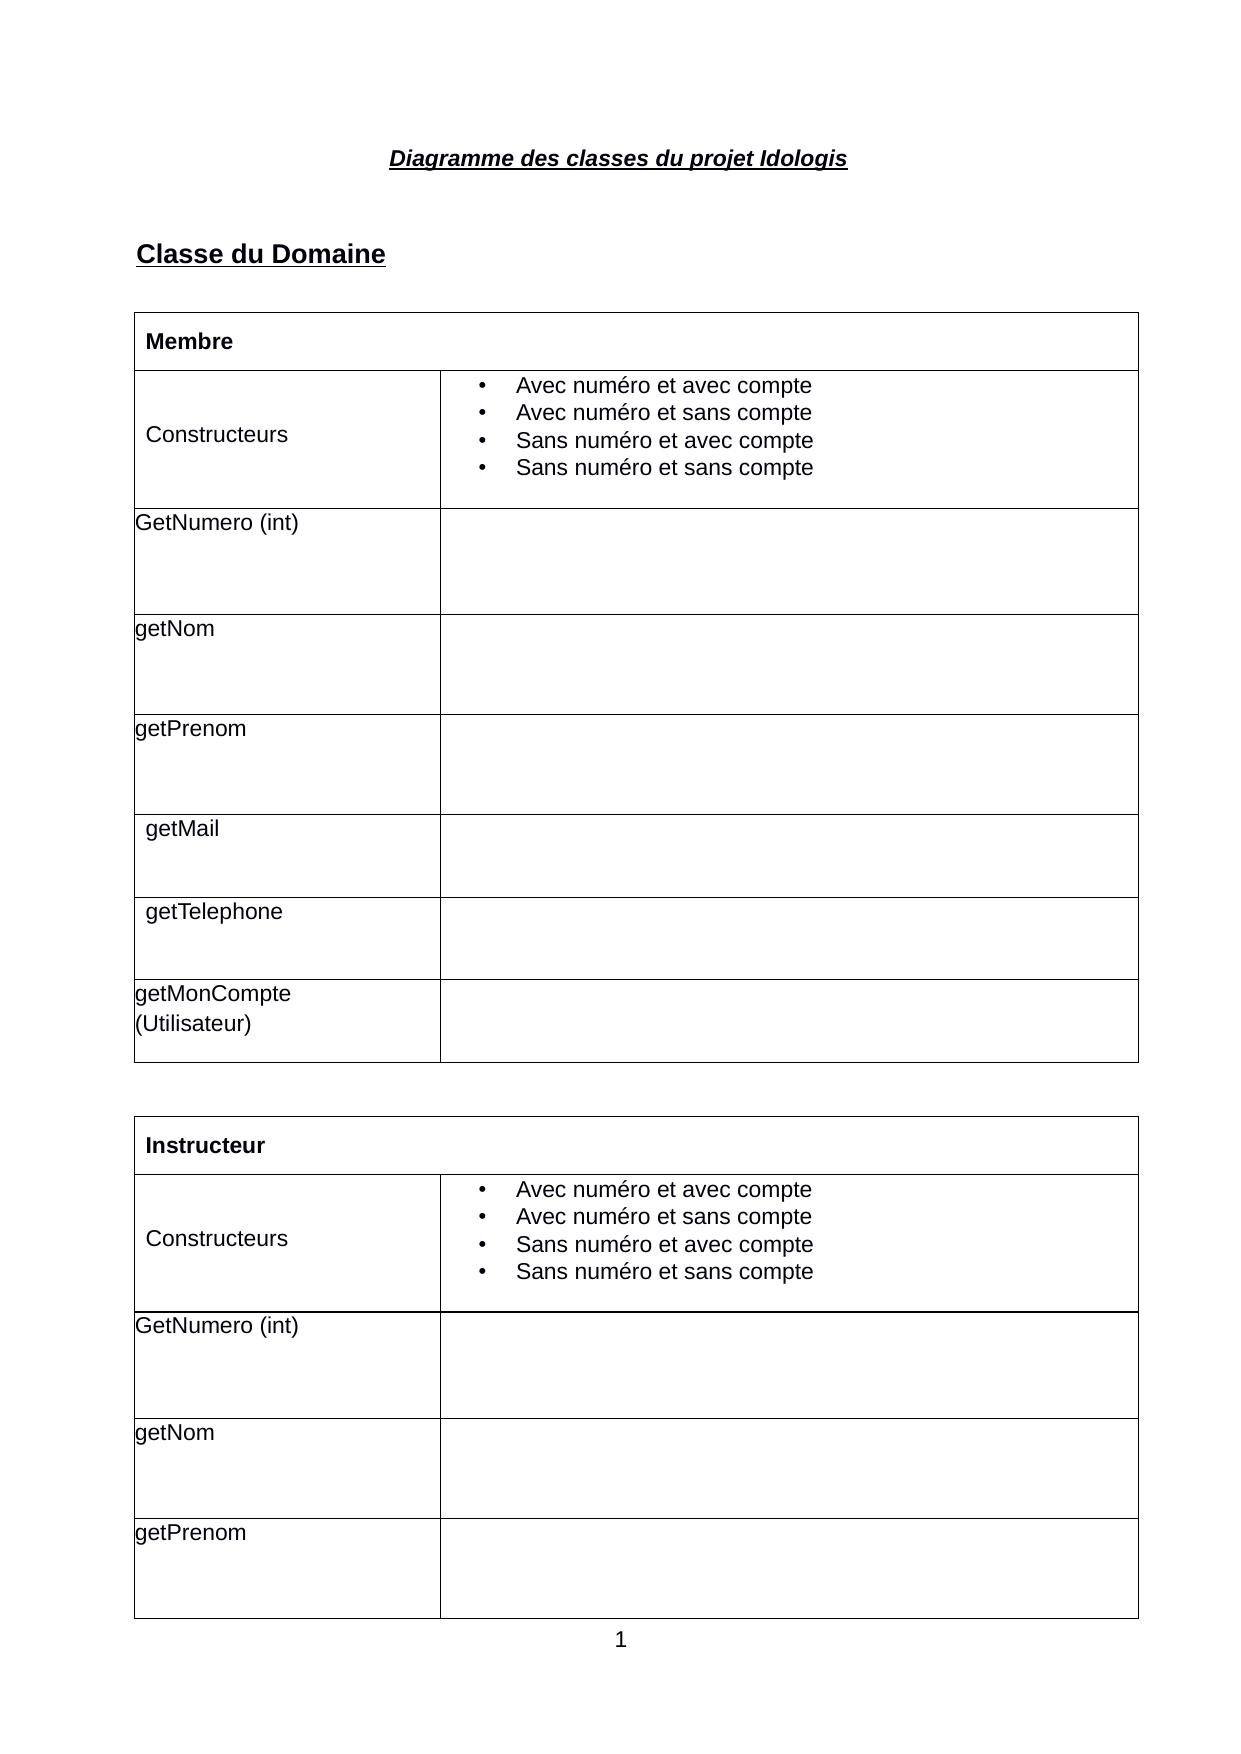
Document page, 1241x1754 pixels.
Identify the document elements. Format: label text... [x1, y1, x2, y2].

table_cell [441, 1519, 1138, 1618]
table_cell getPrenom [135, 715, 440, 814]
table_cell [441, 615, 1138, 714]
table_cell [441, 1313, 1138, 1418]
table_cell getTelephone [135, 898, 440, 979]
text Diagramme des classes du projet Idologis [389, 145, 1123, 171]
table_cell Constructeurs [135, 371, 440, 507]
table_header Instructeur [135, 1117, 1138, 1174]
table_cell Avec numéro et avec compte Avec numéro et sans compte Sans numéro et avec compte Sans numéro et sans compte [441, 1175, 1138, 1311]
table_cell getMonCompte (Utilisateur) [135, 980, 440, 1062]
table_cell [441, 898, 1138, 979]
table_cell Constructeurs [135, 1175, 440, 1311]
table_cell Avec numéro et avec compte Avec numéro et sans compte Sans numéro et avec compte Sans numéro et sans compte [441, 371, 1138, 507]
table_header Membre [135, 313, 1138, 370]
table_cell getPrenom [135, 1519, 440, 1618]
table_cell [441, 980, 1138, 1062]
table_cell GetNumero (int) [135, 1313, 440, 1418]
table_cell getMail [135, 815, 440, 897]
table_cell [441, 509, 1138, 614]
table_cell getNom [135, 1419, 440, 1518]
table_cell [441, 715, 1138, 814]
text Classe du Domaine [136, 238, 1142, 270]
table_cell GetNumero (int) [135, 509, 440, 614]
table_cell [441, 1419, 1138, 1518]
table_cell getNom [135, 615, 440, 714]
table_cell [441, 815, 1138, 897]
